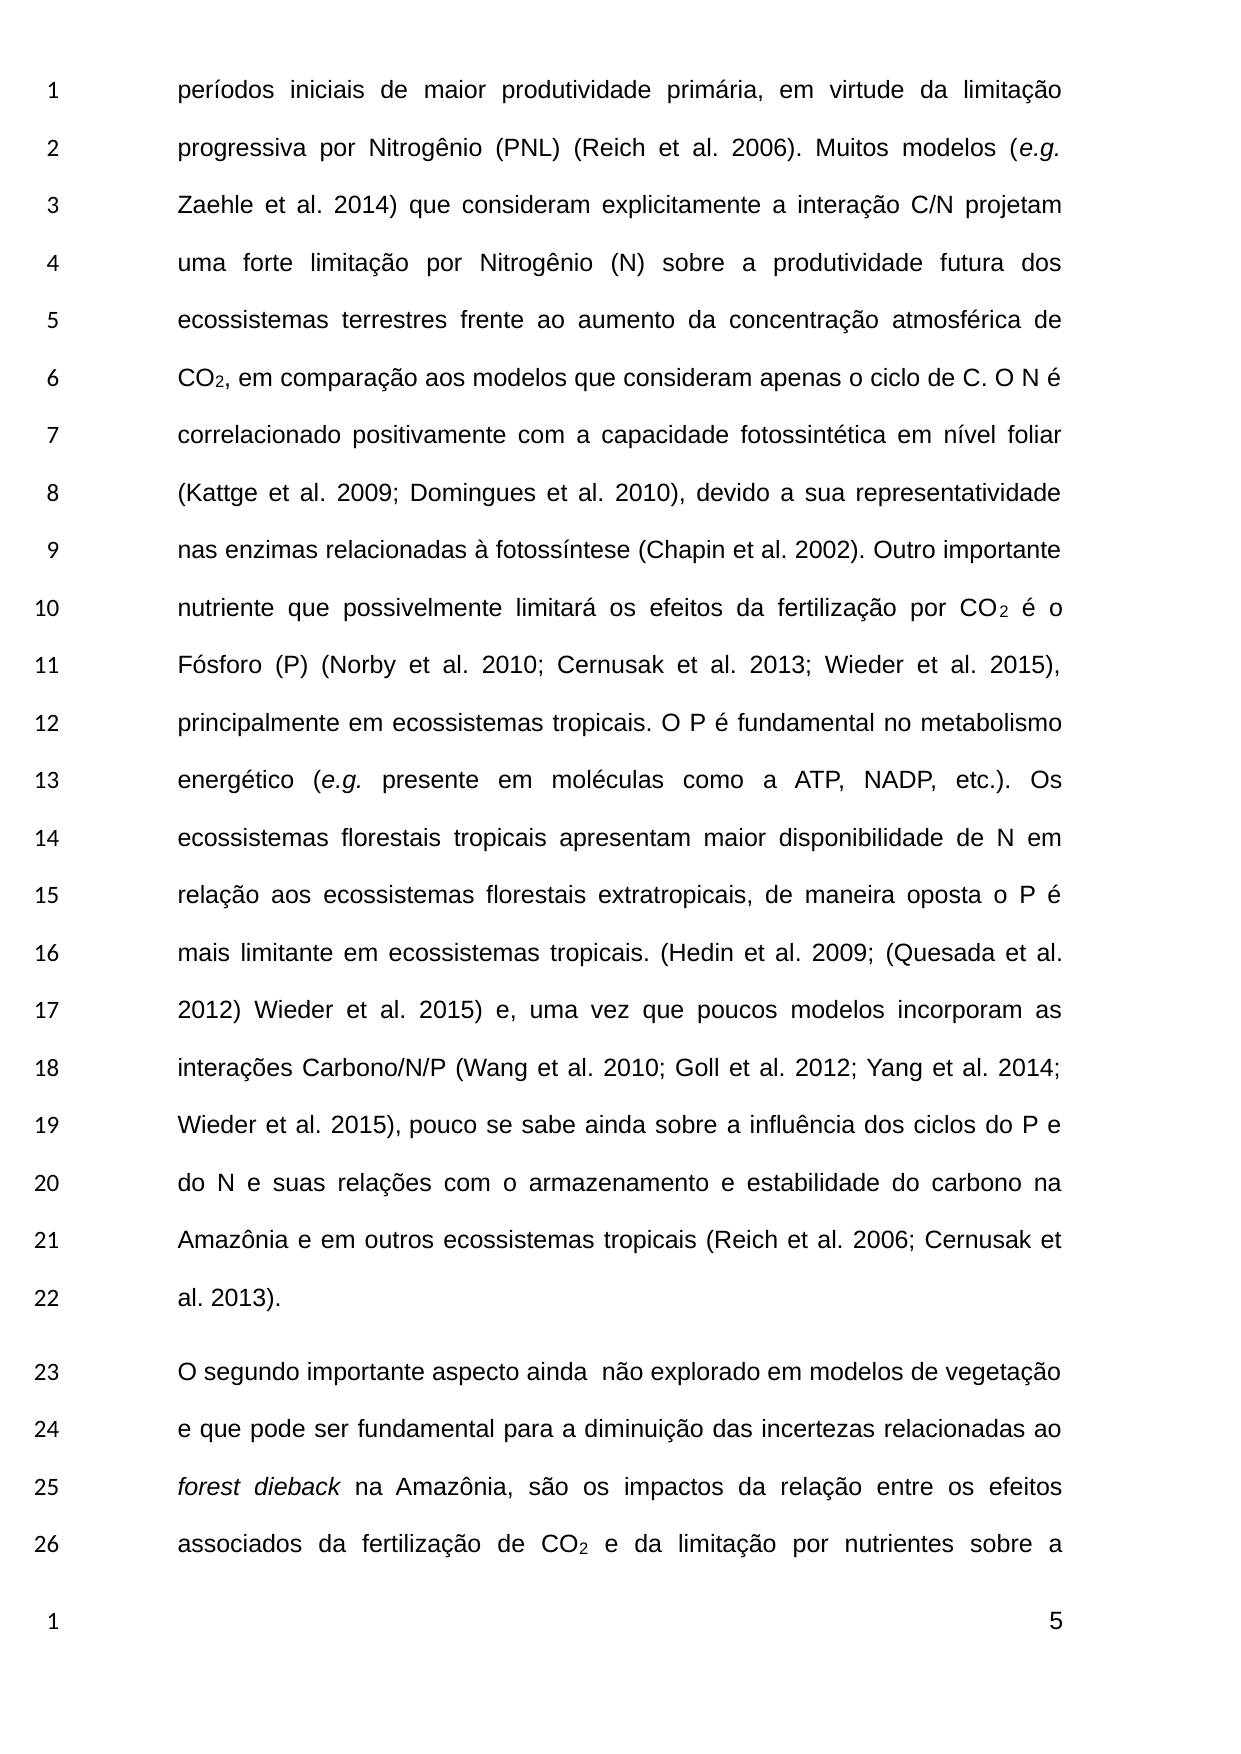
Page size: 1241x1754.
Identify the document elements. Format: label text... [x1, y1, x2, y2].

text períodos iniciais de maior produtividade primária, em virtude da limitação progressiva por Nitrogênio (PNL) (Reich et al. 2006). Muitos modelos (e.g. Zaehle et al. 2014)⁠ que consideram explicitamente a interação C/N projetam uma forte limitação por Nitrogênio (N) sobre a produtividade futura dos ecossistemas terrestres frente ao aumento da concentração atmosférica de CO2, em comparação aos modelos que consideram apenas o ciclo de C. O N é correlacionado positivamente com a capacidade fotossintética em nível foliar (Kattge et al. 2009; Domingues et al. 2010), devido a sua representatividade nas enzimas relacionadas à fotossíntese (Chapin et al. 2002). Outro importante nutriente que possivelmente limitará os efeitos da fertilização por CO2 é o Fósforo (P) (Norby et al. 2010; Cernusak et al. 2013; Wieder et al. 2015), principalmente em ecossistemas tropicais. O P é fundamental no metabolismo energético (e.g. presente em moléculas como a ATP, NADP, etc.). Os ecossistemas florestais tropicais apresentam maior disponibilidade de N em relação aos ecossistemas florestais extratropicais, de maneira oposta o P é mais limitante em ecossistemas tropicais. (Hedin et al. 2009; (Quesada et al. 2012) Wieder et al. 2015) e, uma vez que poucos modelos incorporam as interações Carbono/N/P (Wang et al. 2010; Goll et al. 2012; Yang et al. 2014; Wieder et al. 2015), pouco se sabe ainda sobre a influência dos ciclos do P e do N e suas relações com o armazenamento e estabilidade do carbono na Amazônia e em outros ecossistemas tropicais (Reich et al. 2006; Cernusak et al. 2013). [177, 75, 1063, 1311]
text O segundo importante aspecto ainda não explorado em modelos de vegetação e que pode ser fundamental para a diminuição das incertezas relacionadas ao forest dieback na Amazônia, são os impactos da relação entre os efeitos associados da fertilização de CO2 e da limitação por nutrientes sobre a [177, 1357, 1063, 1558]
